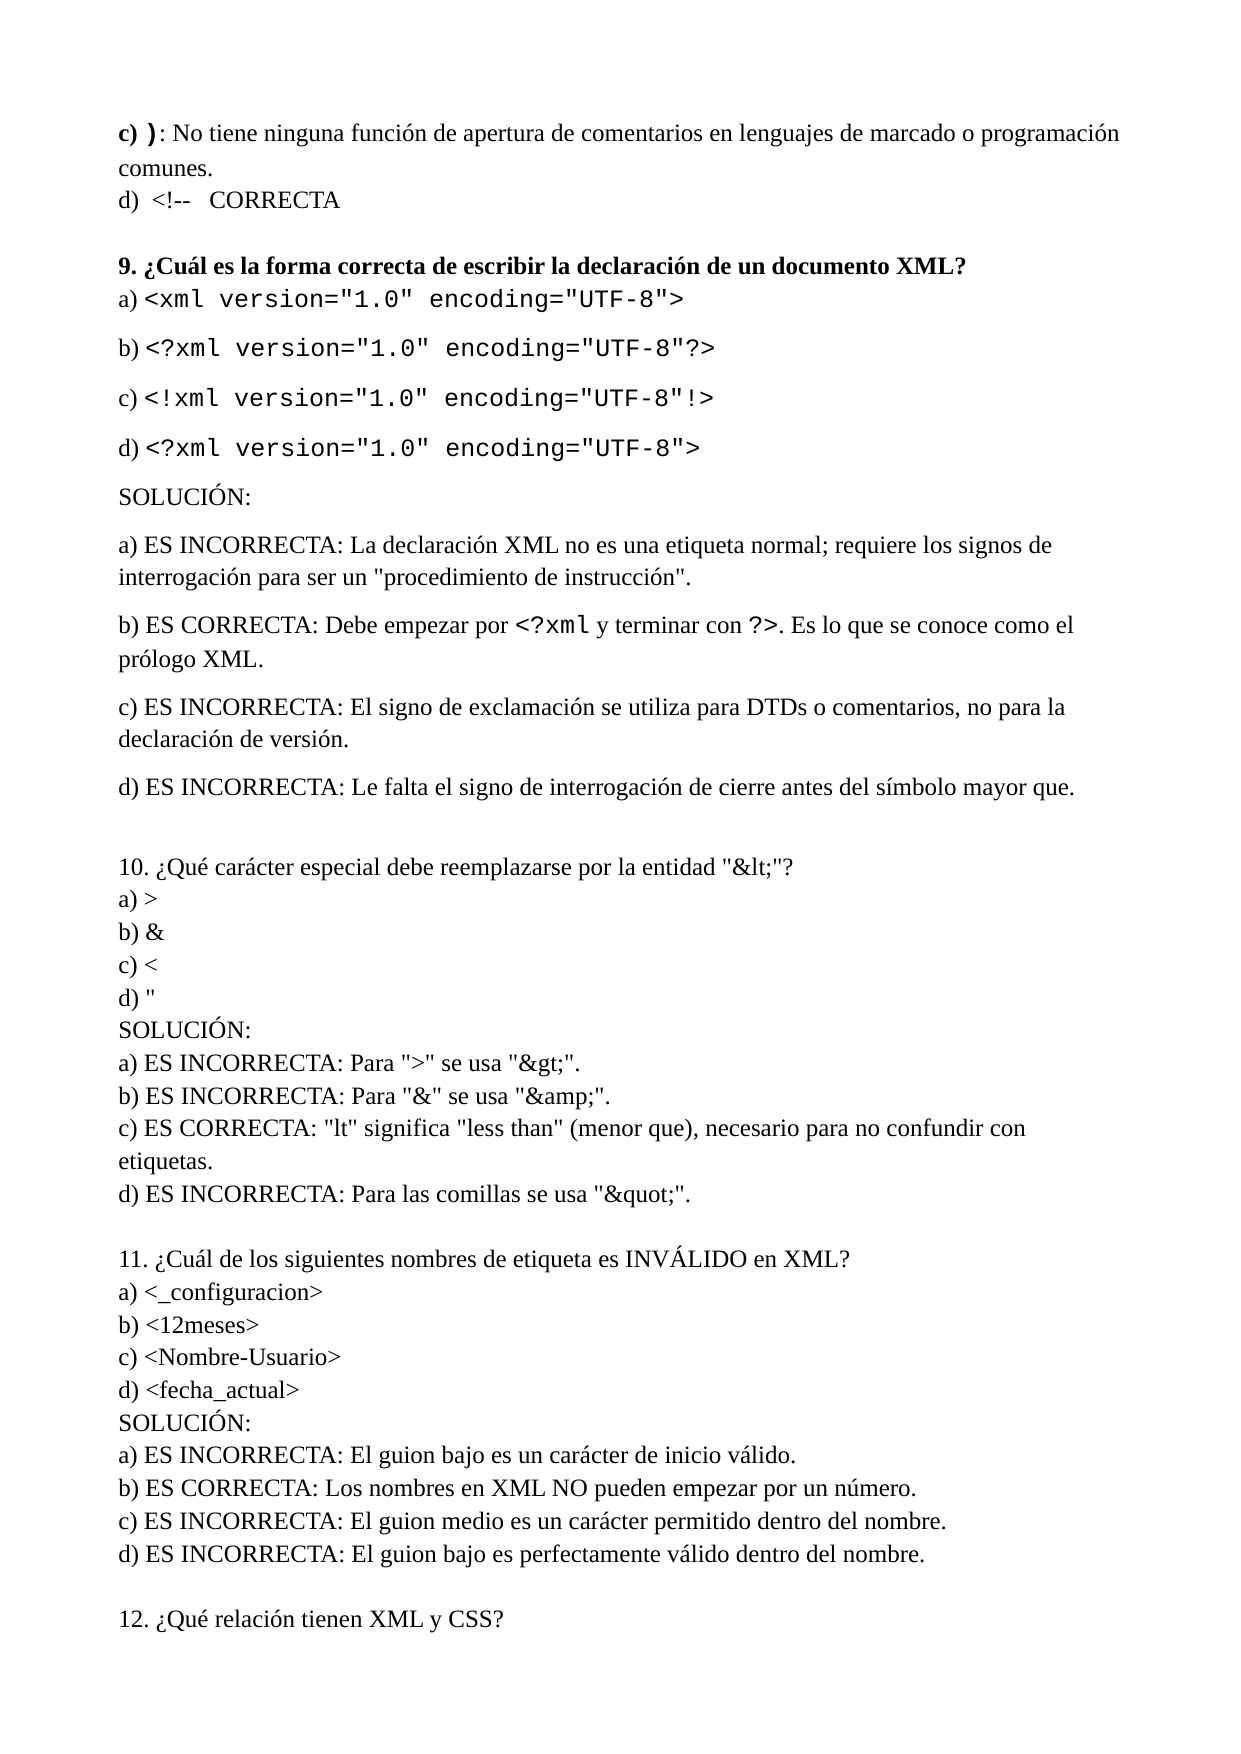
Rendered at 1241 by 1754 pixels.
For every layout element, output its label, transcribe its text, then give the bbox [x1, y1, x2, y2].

text 10. ¿Qué carácter especial debe reemplazarse por la entidad "&lt;"? [118, 852, 1122, 881]
text c) ES CORRECTA: "lt" significa "less than" (menor que), necesario para no confundir con etiquetas. [118, 1113, 1122, 1175]
text 9. ¿Cuál es la forma correcta de escribir la declaración de un documento XML? [118, 251, 1122, 280]
text b) <12meses> [118, 1310, 1122, 1338]
text c) ES INCORRECTA: El guion medio es un carácter permitido dentro del nombre. [118, 1506, 1122, 1535]
text b) & [118, 917, 1122, 946]
text a) <xml version="1.0" encoding="UTF-8"> [118, 284, 1122, 314]
text d) ES INCORRECTA: El guion bajo es perfectamente válido dentro del nombre. [118, 1539, 1122, 1567]
text d) <?xml version="1.0" encoding="UTF-8"> [118, 433, 1122, 464]
text a) > [118, 884, 1122, 913]
text b) ES INCORRECTA: Para "&" se usa "&amp;". [118, 1081, 1122, 1109]
text SOLUCIÓN: [118, 1015, 1122, 1044]
text d) ES INCORRECTA: Le falta el signo de interrogación de cierre antes del símbolo mayor que. [118, 772, 1122, 801]
text 12. ¿Qué relación tienen XML y CSS? [118, 1604, 1122, 1633]
text a) ES INCORRECTA: El guion bajo es un carácter de inicio válido. [118, 1441, 1122, 1469]
text d) ES INCORRECTA: Para las comillas se usa "&quot;". [118, 1179, 1122, 1208]
text a) ES INCORRECTA: Para ">" se usa "&gt;". [118, 1048, 1122, 1077]
text a) <_configuracion> [118, 1277, 1122, 1306]
text SOLUCIÓN: [118, 1408, 1122, 1437]
text SOLUCIÓN: [118, 482, 1122, 511]
text c) ES INCORRECTA: El signo de exclamación se utiliza para DTDs o comentarios, no para la declaración de versión. [118, 692, 1122, 753]
text b) ES CORRECTA: Debe empezar por <?xml y terminar con ?>. Es lo que se conoce como el prólogo XML. [118, 610, 1122, 673]
text d) " [118, 983, 1122, 1011]
text c) < [118, 950, 1122, 979]
text 11. ¿Cuál de los siguientes nombres de etiqueta es INVÁLIDO en XML? [118, 1244, 1122, 1273]
text b) ES CORRECTA: Los nombres en XML NO pueden empezar por un número. [118, 1473, 1122, 1502]
text c) <Nombre-Usuario> [118, 1342, 1122, 1371]
text d) <fecha_actual> [118, 1375, 1122, 1404]
text a) ES INCORRECTA: La declaración XML no es una etiqueta normal; requiere los signos de interrogación para ser un "procedimiento de instrucción". [118, 530, 1122, 591]
text c) <!xml version="1.0" encoding="UTF-8"!> [118, 383, 1122, 414]
text d) <!-- CORRECTA [118, 186, 1122, 214]
text b) <?xml version="1.0" encoding="UTF-8"?> [118, 333, 1122, 364]
text c) ): No tiene ninguna función de apertura de comentarios en lenguajes de marcado o programación comunes. [118, 118, 1122, 182]
